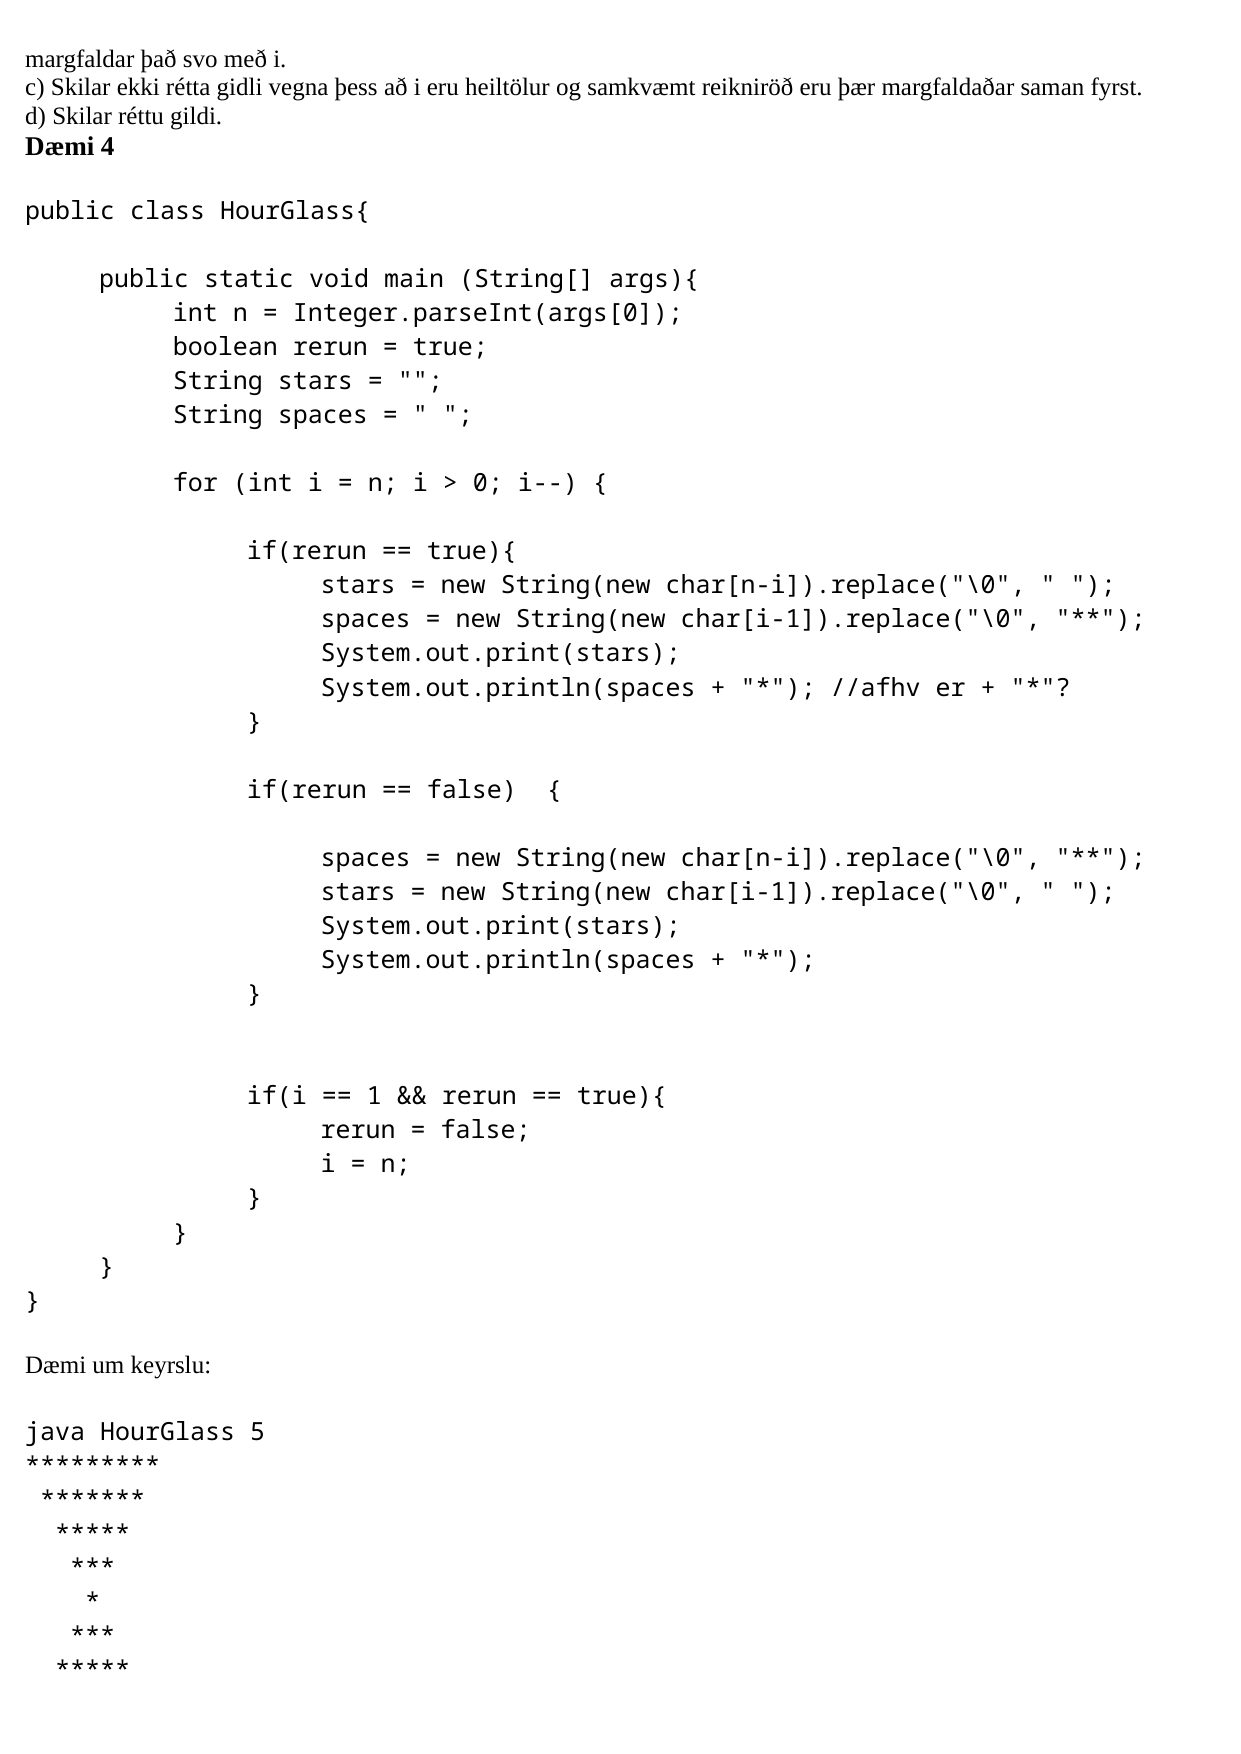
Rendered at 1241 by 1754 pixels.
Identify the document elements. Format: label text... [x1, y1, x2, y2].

text i = n; [25, 1146, 1240, 1180]
text for (int i = n; i > 0; i--) { [25, 465, 1240, 499]
text boolean rerun = true; [25, 328, 1240, 363]
text stars = new String(new char[n-i]).replace("\0", " "); [25, 567, 1240, 601]
text ***** [25, 1652, 1240, 1686]
text System.out.println(spaces + "*"); //afhv er + "*"? [25, 669, 1240, 703]
text Dæmi 4 [25, 130, 1240, 161]
text if(rerun == false) { [25, 771, 1240, 805]
text spaces = new String(new char[i-1]).replace("\0", "**"); [25, 601, 1240, 635]
text if(i == 1 && rerun == true){ [25, 1078, 1240, 1112]
text *** [25, 1549, 1240, 1583]
text * [25, 1583, 1240, 1618]
text if(rerun == true){ [25, 533, 1240, 567]
text spaces = new String(new char[n-i]).replace("\0", "**"); [25, 839, 1240, 873]
text ******* [25, 1481, 1240, 1515]
text } [25, 1282, 1240, 1316]
text ***** [25, 1515, 1240, 1549]
text int n = Integer.parseInt(args[0]); [25, 294, 1240, 328]
text stars = new String(new char[i-1]).replace("\0", " "); [25, 873, 1240, 908]
text margfaldar það svo með i. [25, 44, 1240, 72]
text rerun = false; [25, 1112, 1240, 1146]
text String spaces = " "; [25, 397, 1240, 431]
text System.out.println(spaces + "*"); [25, 942, 1240, 976]
text public static void main (String[] args){ [25, 260, 1240, 294]
text } [25, 1248, 1240, 1282]
text } [25, 976, 1240, 1010]
text System.out.print(stars); [25, 908, 1240, 942]
text java HourGlass 5 [25, 1413, 1240, 1447]
text c) Skilar ekki rétta gidli vegna þess að i eru heiltölur og samkvæmt reikniröð eru þær margfaldaðar saman fyrst. [25, 72, 1240, 101]
text Dæmi um keyrslu: [25, 1350, 1240, 1379]
text d) Skilar réttu gildi. [25, 101, 1240, 130]
text *** [25, 1618, 1240, 1652]
text } [25, 1180, 1240, 1214]
text ********* [25, 1447, 1240, 1481]
text String stars = ""; [25, 363, 1240, 397]
text } [25, 703, 1240, 737]
text System.out.print(stars); [25, 635, 1240, 669]
text } [25, 1214, 1240, 1248]
text public class HourGlass{ [25, 192, 1240, 226]
